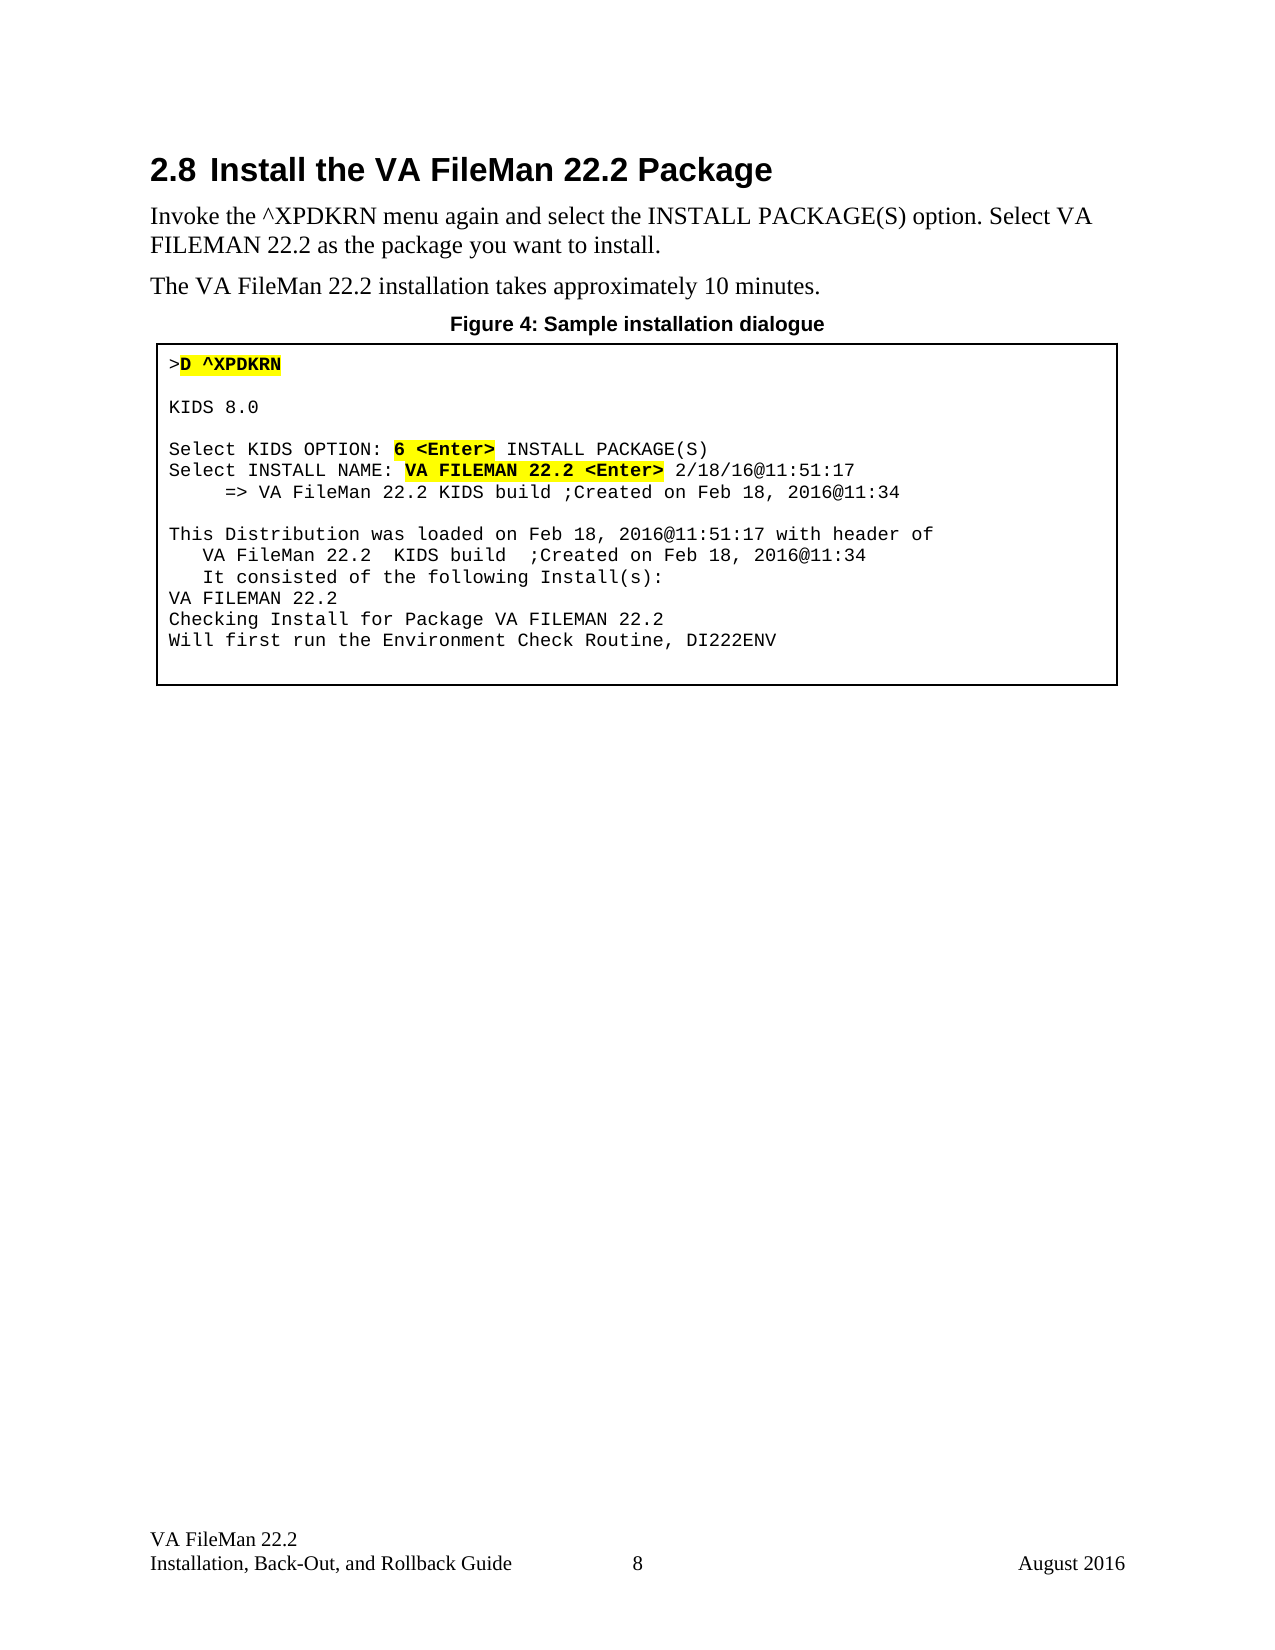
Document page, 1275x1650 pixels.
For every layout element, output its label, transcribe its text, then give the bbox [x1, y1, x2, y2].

text The VA FileMan 22.2 installation takes approximately 10 minutes. [150, 271, 1125, 300]
text Select KIDS OPTION: 6 <Enter> INSTALL PACKAGE(S) [158, 427, 1116, 449]
text Checking Install for Package VA FILEMAN 22.2 [158, 597, 1116, 619]
text Will first run the Environment Check Routine, DI222ENV [158, 619, 1116, 652]
text VA FileMan 22.2 KIDS build ;Created on Feb 18, 2016@11:34 [158, 534, 1116, 555]
text VA FILEMAN 22.2 [158, 576, 1116, 597]
text Figure 4: Sample installation dialogue [150, 312, 1125, 336]
text >D ^XPDKRN [158, 345, 1116, 376]
text => VA FileMan 22.2 KIDS build ;Created on Feb 18, 2016@11:34 [158, 470, 1116, 504]
text This Distribution was loaded on Feb 18, 2016@11:51:17 with header of [158, 512, 1116, 534]
text Select INSTALL NAME: VA FILEMAN 22.2 <Enter> 2/18/16@11:51:17 [158, 449, 1116, 470]
text KIDS 8.0 [158, 385, 1116, 419]
text Invoke the ^XPDKRN menu again and select the INSTALL PACKAGE(S) option. Select VA FILEMAN 22.2 as the package you want to install. [150, 201, 1125, 258]
subtitle Install the VA FileMan 22.2 Package [150, 150, 1125, 188]
text It consisted of the following Install(s): [158, 555, 1116, 576]
